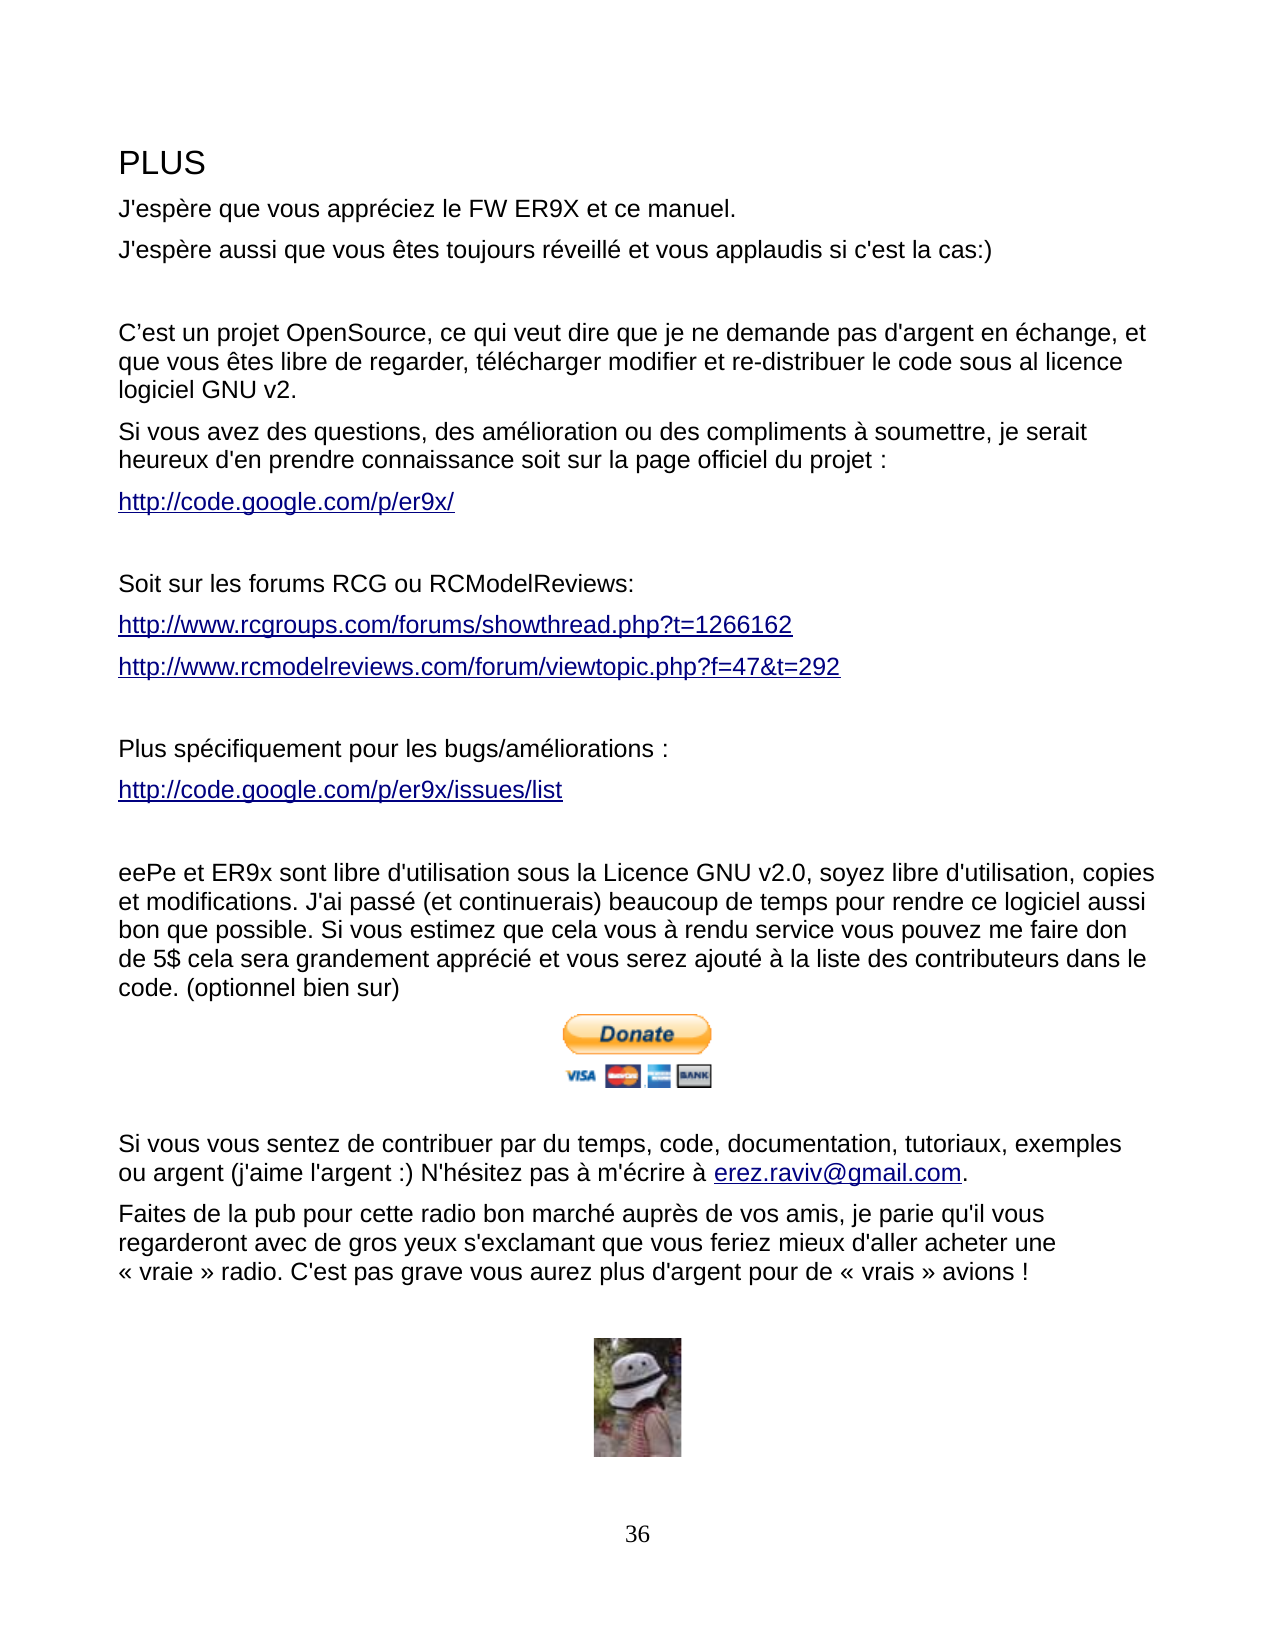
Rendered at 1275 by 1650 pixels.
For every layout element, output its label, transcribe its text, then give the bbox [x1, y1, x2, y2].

subtitle PLUS [118, 143, 1157, 182]
text http://www.rcmodelreviews.com/forum/viewtopic.php?f=47&t=292 [118, 652, 1157, 681]
text J'espère aussi que vous êtes toujours réveillé et vous applaudis si c'est la cas:) [118, 236, 1157, 264]
text Si vous vous sentez de contribuer par du temps, code, documentation, tutoriaux, exemples ou argent (j'aime l'argent :) N'hésitez pas à m'écrire à erez.raviv@gmail.com. [118, 1129, 1157, 1186]
picture [552, 1014, 723, 1088]
text http://www.rcgroups.com/forums/showthread.php?t=1266162 [118, 611, 1157, 639]
picture [593, 1338, 682, 1457]
text Si vous avez des questions, des amélioration ou des compliments à soumettre, je serait heureux d'en prendre connaissance soit sur la page officiel du projet : [118, 417, 1157, 474]
text http://code.google.com/p/er9x/issues/list [118, 776, 1157, 804]
text http://code.google.com/p/er9x/ [118, 487, 1157, 516]
text C’est un projet OpenSource, ce qui veut dire que je ne demande pas d'argent en échange, et que vous êtes libre de regarder, télécharger modifier et re-distribuer le code sous al licence logiciel GNU v2. [118, 318, 1157, 404]
text Soit sur les forums RCG ou RCModelReviews: [118, 569, 1157, 598]
text Faites de la pub pour cette radio bon marché auprès de vos amis, je parie qu'il vous regarderont avec de gros yeux s'exclamant que vous feriez mieux d'aller acheter une « vraie » radio. C'est pas grave vous aurez plus d'argent pour de « vrais » avions ! [118, 1199, 1157, 1285]
text Plus spécifiquement pour les bugs/améliorations : [118, 734, 1157, 763]
text eePe et ER9x sont libre d'utilisation sous la Licence GNU v2.0, soyez libre d'utilisation, copies et modifications. J'ai passé (et continuerais) beaucoup de temps pour rendre ce logiciel aussi bon que possible. Si vous estimez que cela vous à rendu service vous pouvez me faire don de 5$ cela sera grandement apprécié et vous serez ajouté à la liste des contributeurs dans le code. (optionnel bien sur) [118, 858, 1157, 1002]
text J'espère que vous appréciez le FW ER9X et ce manuel. [118, 194, 1157, 223]
